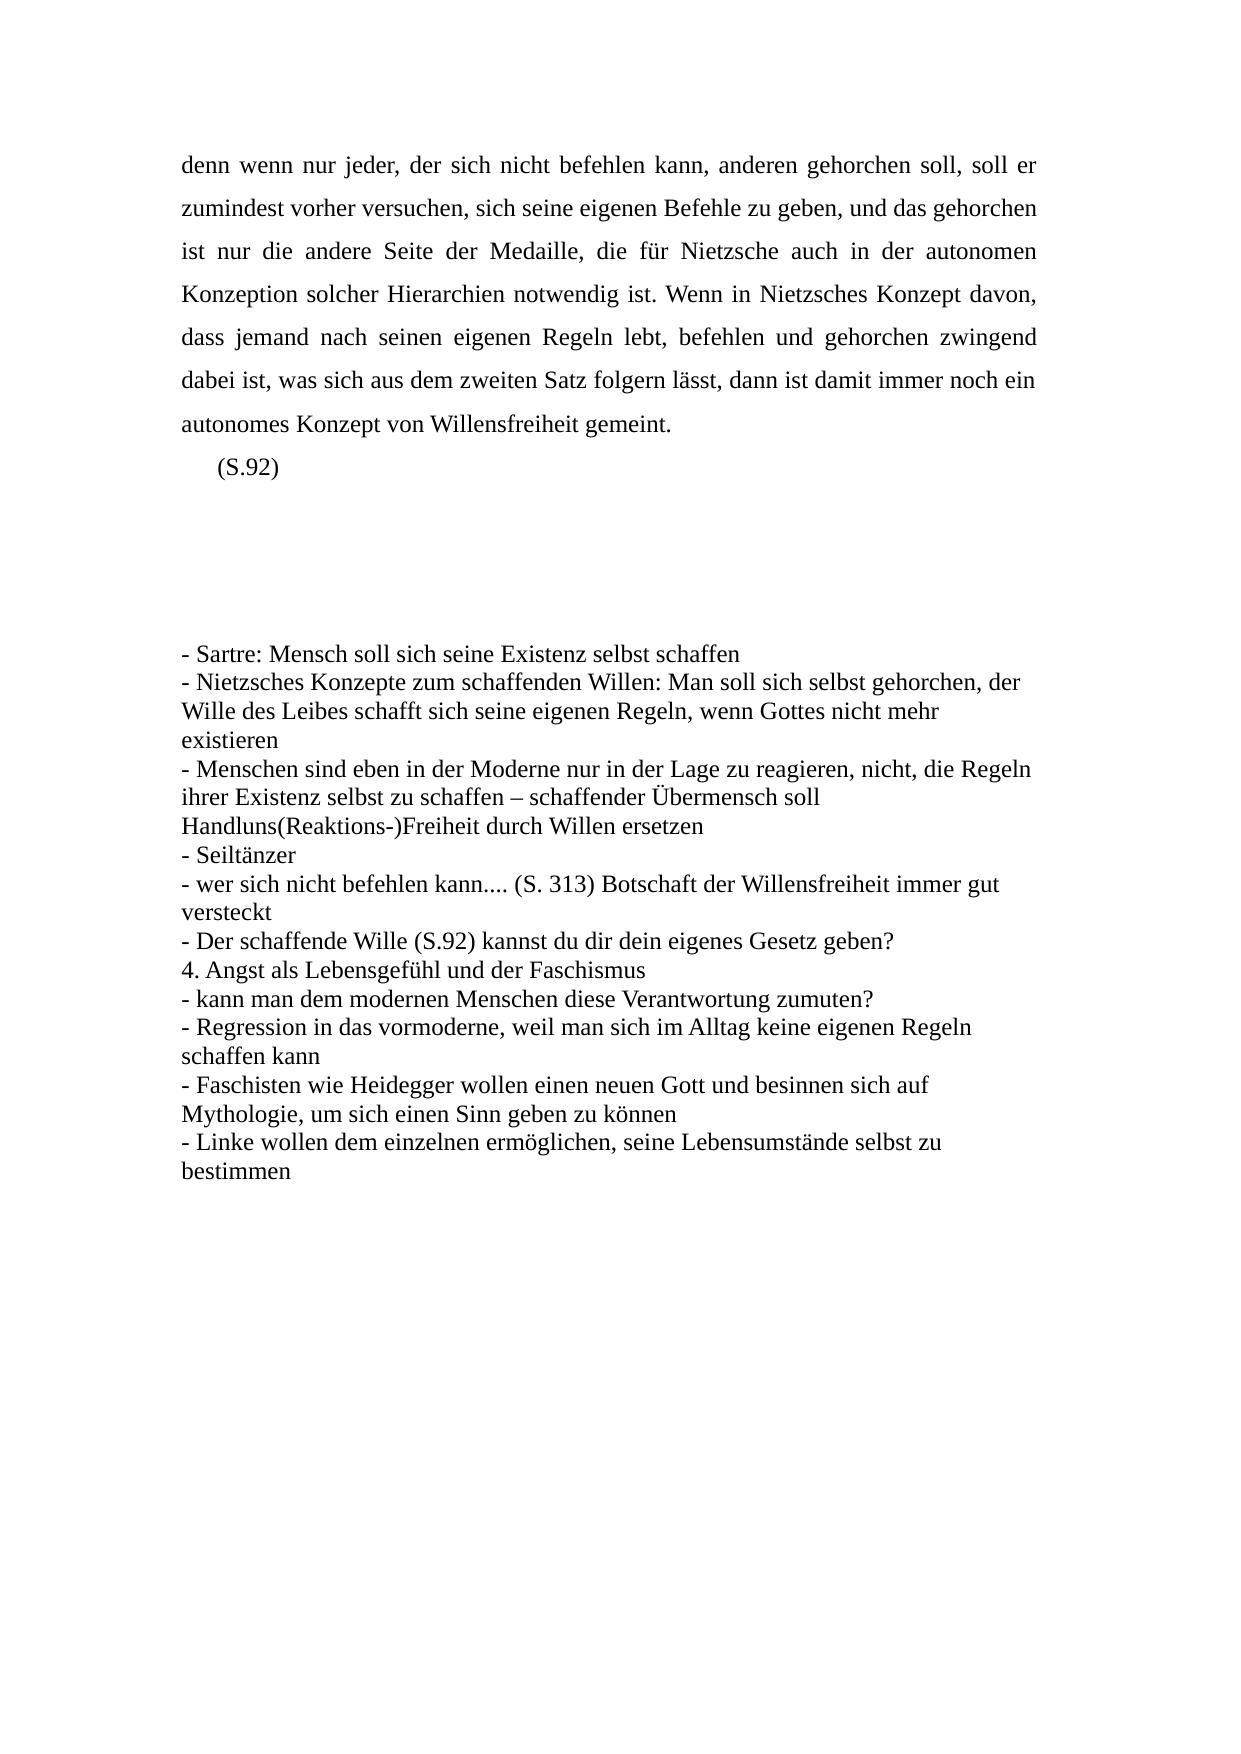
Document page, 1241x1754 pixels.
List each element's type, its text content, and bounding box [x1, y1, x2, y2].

text denn wenn nur jeder, der sich nicht befehlen kann, anderen gehorchen soll, soll er zumindest vorher versuchen, sich seine eigenen Befehle zu geben, und das gehorchen ist nur die andere Seite der Medaille, die für Nietzsche auch in der autonomen Konzeption solcher Hierarchien notwendig ist. Wenn in Nietzsches Konzept davon, dass jemand nach seinen eigenen Regeln lebt, befehlen und gehorchen zwingend dabei ist, was sich aus dem zweiten Satz folgern lässt, dann ist damit immer noch ein autonomes Konzept von Willensfreiheit gemeint. [181, 150, 1037, 437]
text - wer sich nicht befehlen kann.... (S. 313) Botschaft der Willensfreiheit immer gut versteckt [181, 869, 1037, 926]
text - kann man dem modernen Menschen diese Verantwortung zumuten? [181, 984, 1037, 1012]
text - Regression in das vormoderne, weil man sich im Alltag keine eigenen Regeln schaffen kann [181, 1012, 1037, 1070]
text - Linke wollen dem einzelnen ermöglichen, seine Lebensumstände selbst zu bestimmen [181, 1127, 1037, 1185]
text - Menschen sind eben in der Moderne nur in der Lage zu reagieren, nicht, die Regeln ihrer Existenz selbst zu schaffen – schaffender Übermensch soll Handluns(Reaktions-)Freiheit durch Willen ersetzen [181, 754, 1037, 840]
text - Nietzsches Konzepte zum schaffenden Willen: Man soll sich selbst gehorchen, der Wille des Leibes schafft sich seine eigenen Regeln, wenn Gottes nicht mehr existieren [181, 667, 1037, 754]
text - Sartre: Mensch soll sich seine Existenz selbst schaffen [181, 639, 1037, 667]
text - Seiltänzer [181, 840, 1037, 869]
text (S.92) [181, 452, 1037, 481]
text - Faschisten wie Heidegger wollen einen neuen Gott und besinnen sich auf Mythologie, um sich einen Sinn geben zu können [181, 1070, 1037, 1127]
text 4. Angst als Lebensgefühl und der Faschismus [181, 955, 1037, 984]
text - Der schaffende Wille (S.92) kannst du dir dein eigenes Gesetz geben? [181, 926, 1037, 955]
